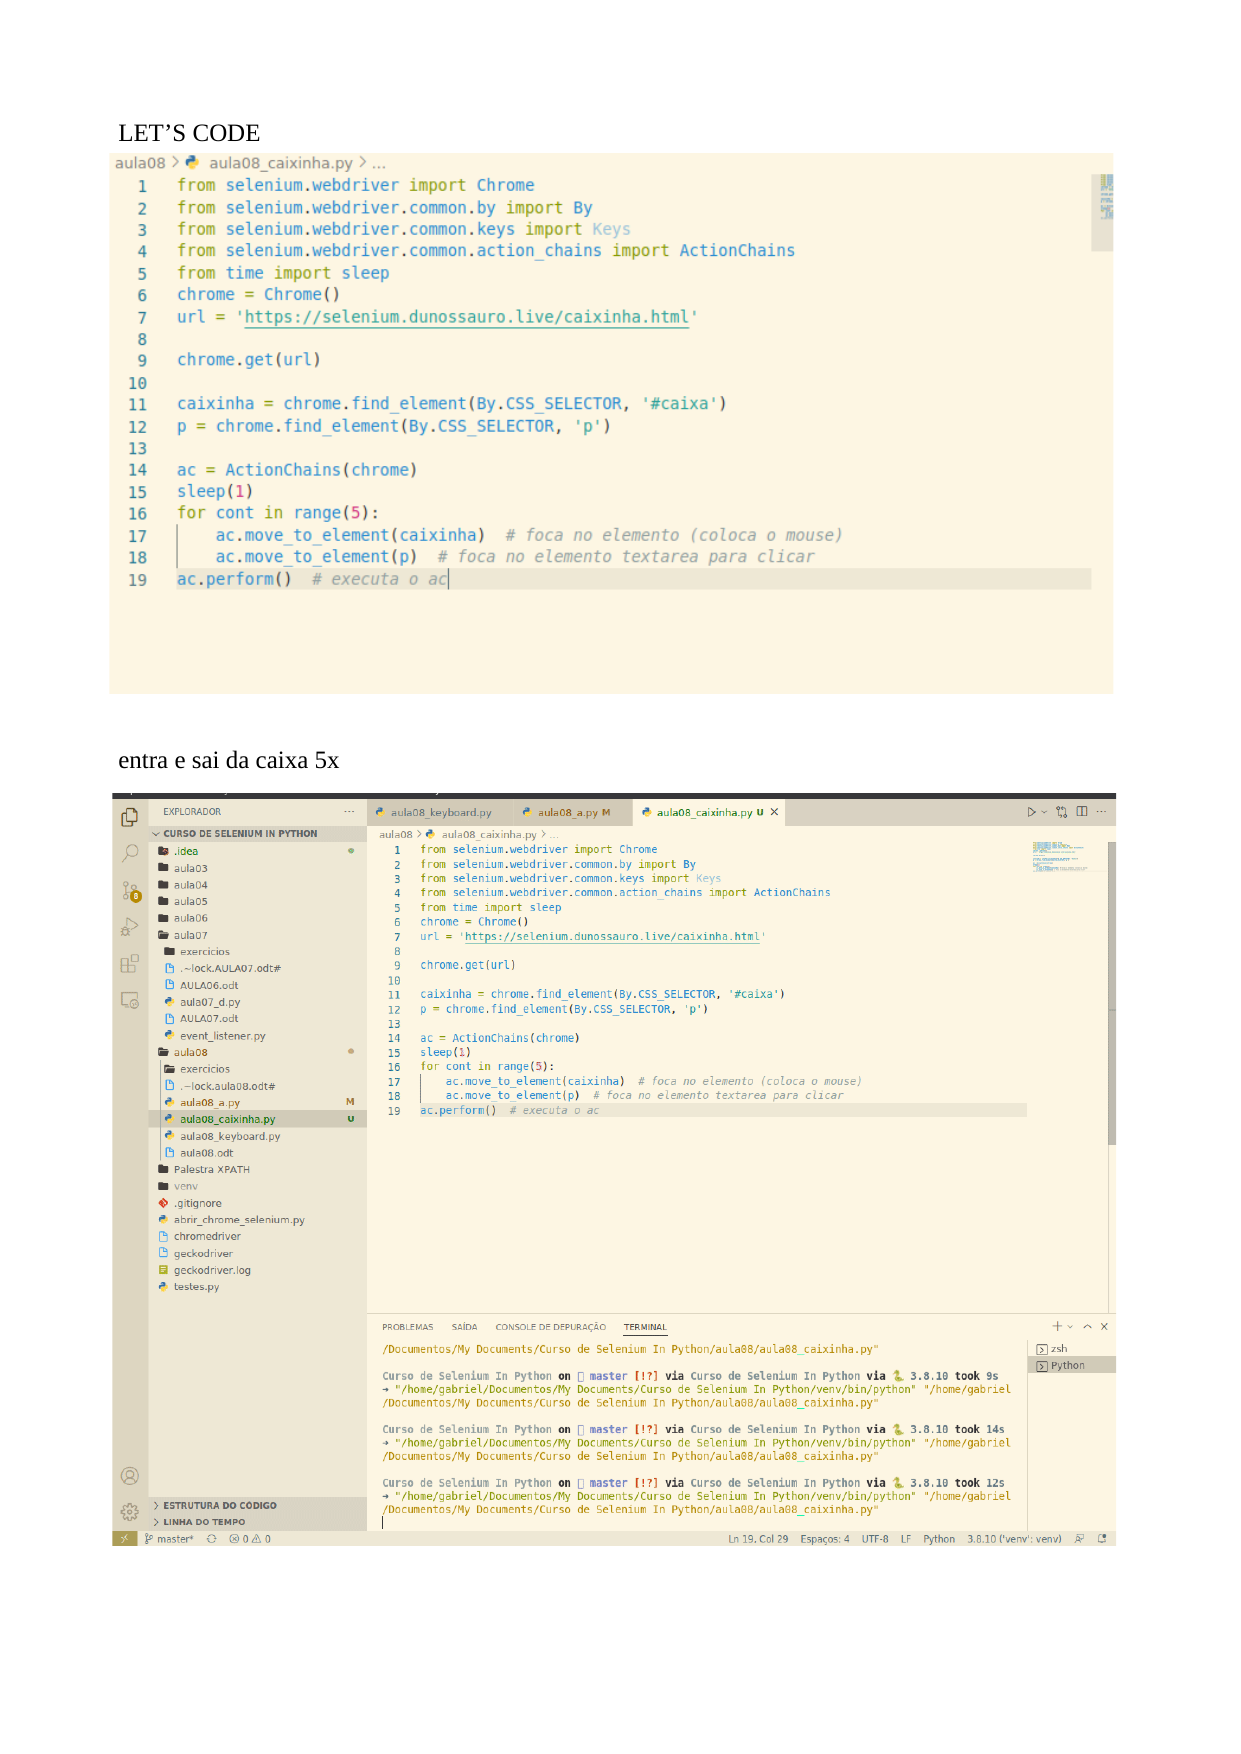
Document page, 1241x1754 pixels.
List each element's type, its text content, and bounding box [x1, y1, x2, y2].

picture [112, 793, 1117, 1546]
text LET’S CODE [118, 118, 1122, 147]
text entra e sai da caixa 5x [118, 745, 1122, 774]
picture [109, 153, 1114, 694]
